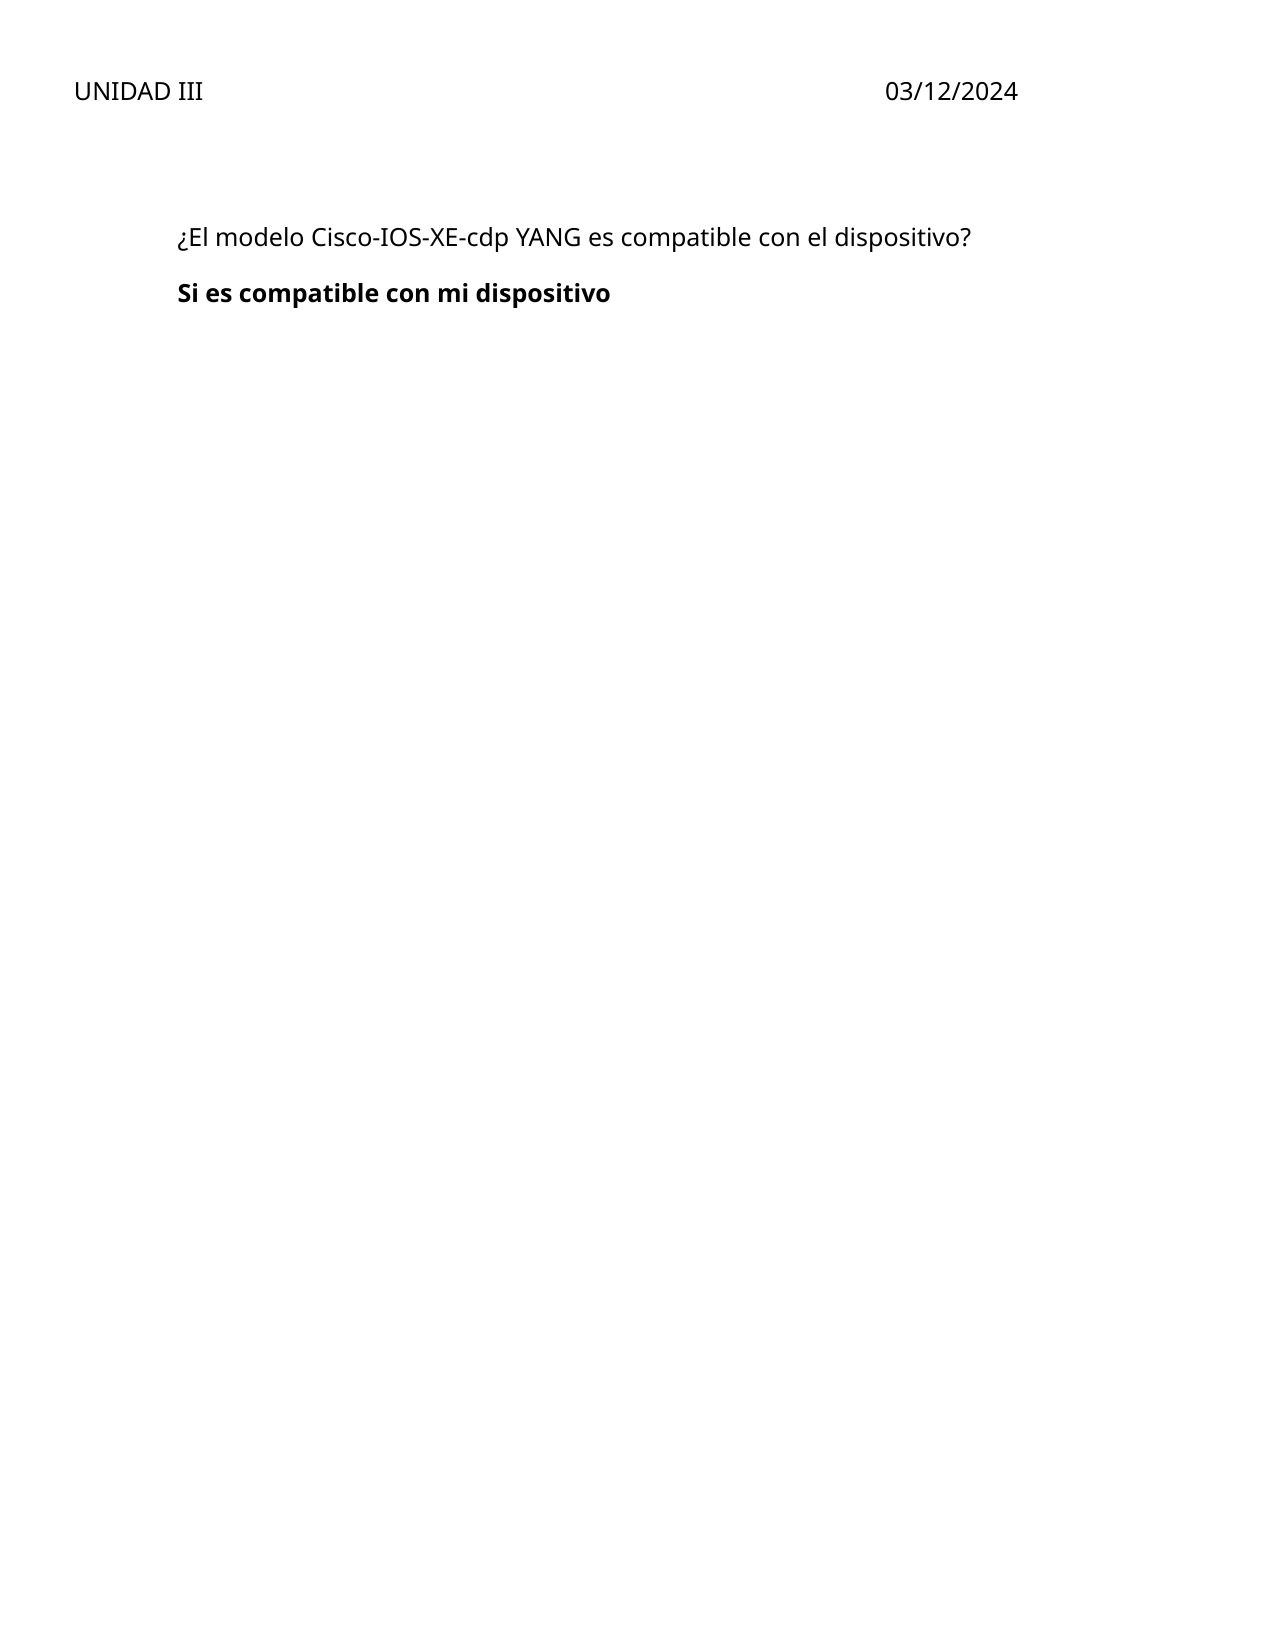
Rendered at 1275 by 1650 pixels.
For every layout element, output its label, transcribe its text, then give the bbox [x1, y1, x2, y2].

text ¿El modelo Cisco-IOS-XE-cdp YANG es compatible con el dispositivo? [177, 219, 1098, 253]
text Si es compatible con mi dispositivo [177, 275, 1098, 309]
